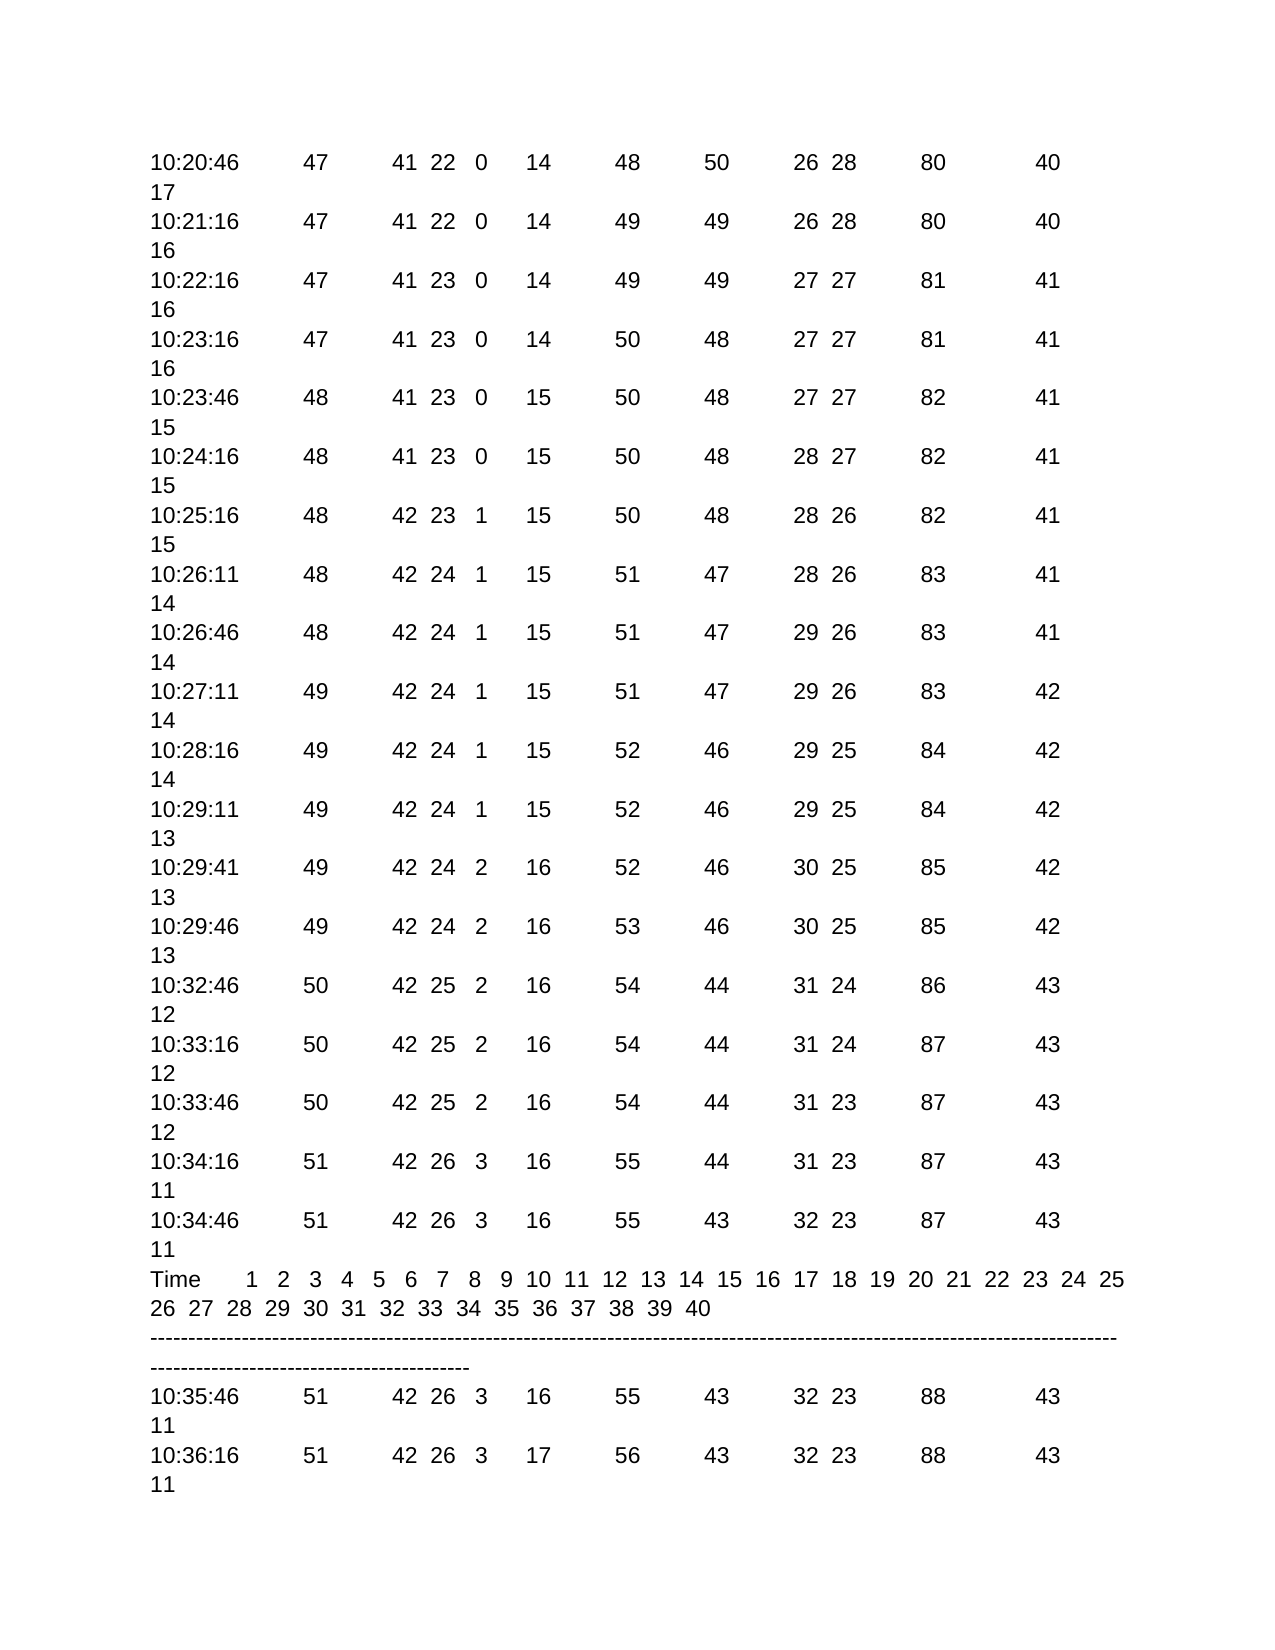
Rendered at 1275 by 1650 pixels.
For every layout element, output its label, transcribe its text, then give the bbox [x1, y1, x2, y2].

text 10:22:16 47 41 23 0 14 49 49 27 27 81 41 16 [150, 267, 1125, 322]
text 10:33:46 50 42 25 2 16 54 44 31 23 87 43 12 [150, 1090, 1125, 1145]
text Time 1 2 3 4 5 6 7 8 9 10 11 12 13 14 15 16 17 18 19 20 21 22 23 24 25 26 27 28 29 30 31 32 33 34 35 36 37 38 39 40 [150, 1266, 1125, 1321]
text 10:26:11 48 42 24 1 15 51 47 28 26 83 41 14 [150, 561, 1125, 616]
text 10:34:16 51 42 26 3 16 55 44 31 23 87 43 11 [150, 1149, 1125, 1204]
text 10:28:16 49 42 24 1 15 52 46 29 25 84 42 14 [150, 737, 1125, 792]
text 10:26:46 48 42 24 1 15 51 47 29 26 83 41 14 [150, 620, 1125, 675]
text 10:33:16 50 42 25 2 16 54 44 31 24 87 43 12 [150, 1031, 1125, 1086]
text 10:29:11 49 42 24 1 15 52 46 29 25 84 42 13 [150, 796, 1125, 851]
text 10:36:16 51 42 26 3 17 56 43 32 23 88 43 11 [150, 1442, 1125, 1497]
text 10:35:46 51 42 26 3 16 55 43 32 23 88 43 11 [150, 1384, 1125, 1439]
text 10:27:11 49 42 24 1 15 51 47 29 26 83 42 14 [150, 679, 1125, 734]
text 10:32:46 50 42 25 2 16 54 44 31 24 86 43 12 [150, 972, 1125, 1027]
text 10:23:16 47 41 23 0 14 50 48 27 27 81 41 16 [150, 326, 1125, 381]
text ------------------------------------------------------------------------------------------------------------------------------------------------------------------------- [150, 1325, 1125, 1380]
text 10:29:41 49 42 24 2 16 52 46 30 25 85 42 13 [150, 855, 1125, 910]
text 10:21:16 47 41 22 0 14 49 49 26 28 80 40 16 [150, 209, 1125, 264]
text 10:34:46 51 42 26 3 16 55 43 32 23 87 43 11 [150, 1207, 1125, 1262]
text 10:29:46 49 42 24 2 16 53 46 30 25 85 42 13 [150, 914, 1125, 969]
text 10:20:46 47 41 22 0 14 48 50 26 28 80 40 17 [150, 150, 1125, 205]
text 10:23:46 48 41 23 0 15 50 48 27 27 82 41 15 [150, 385, 1125, 440]
text 10:24:16 48 41 23 0 15 50 48 28 27 82 41 15 [150, 444, 1125, 499]
text 10:25:16 48 42 23 1 15 50 48 28 26 82 41 15 [150, 502, 1125, 557]
